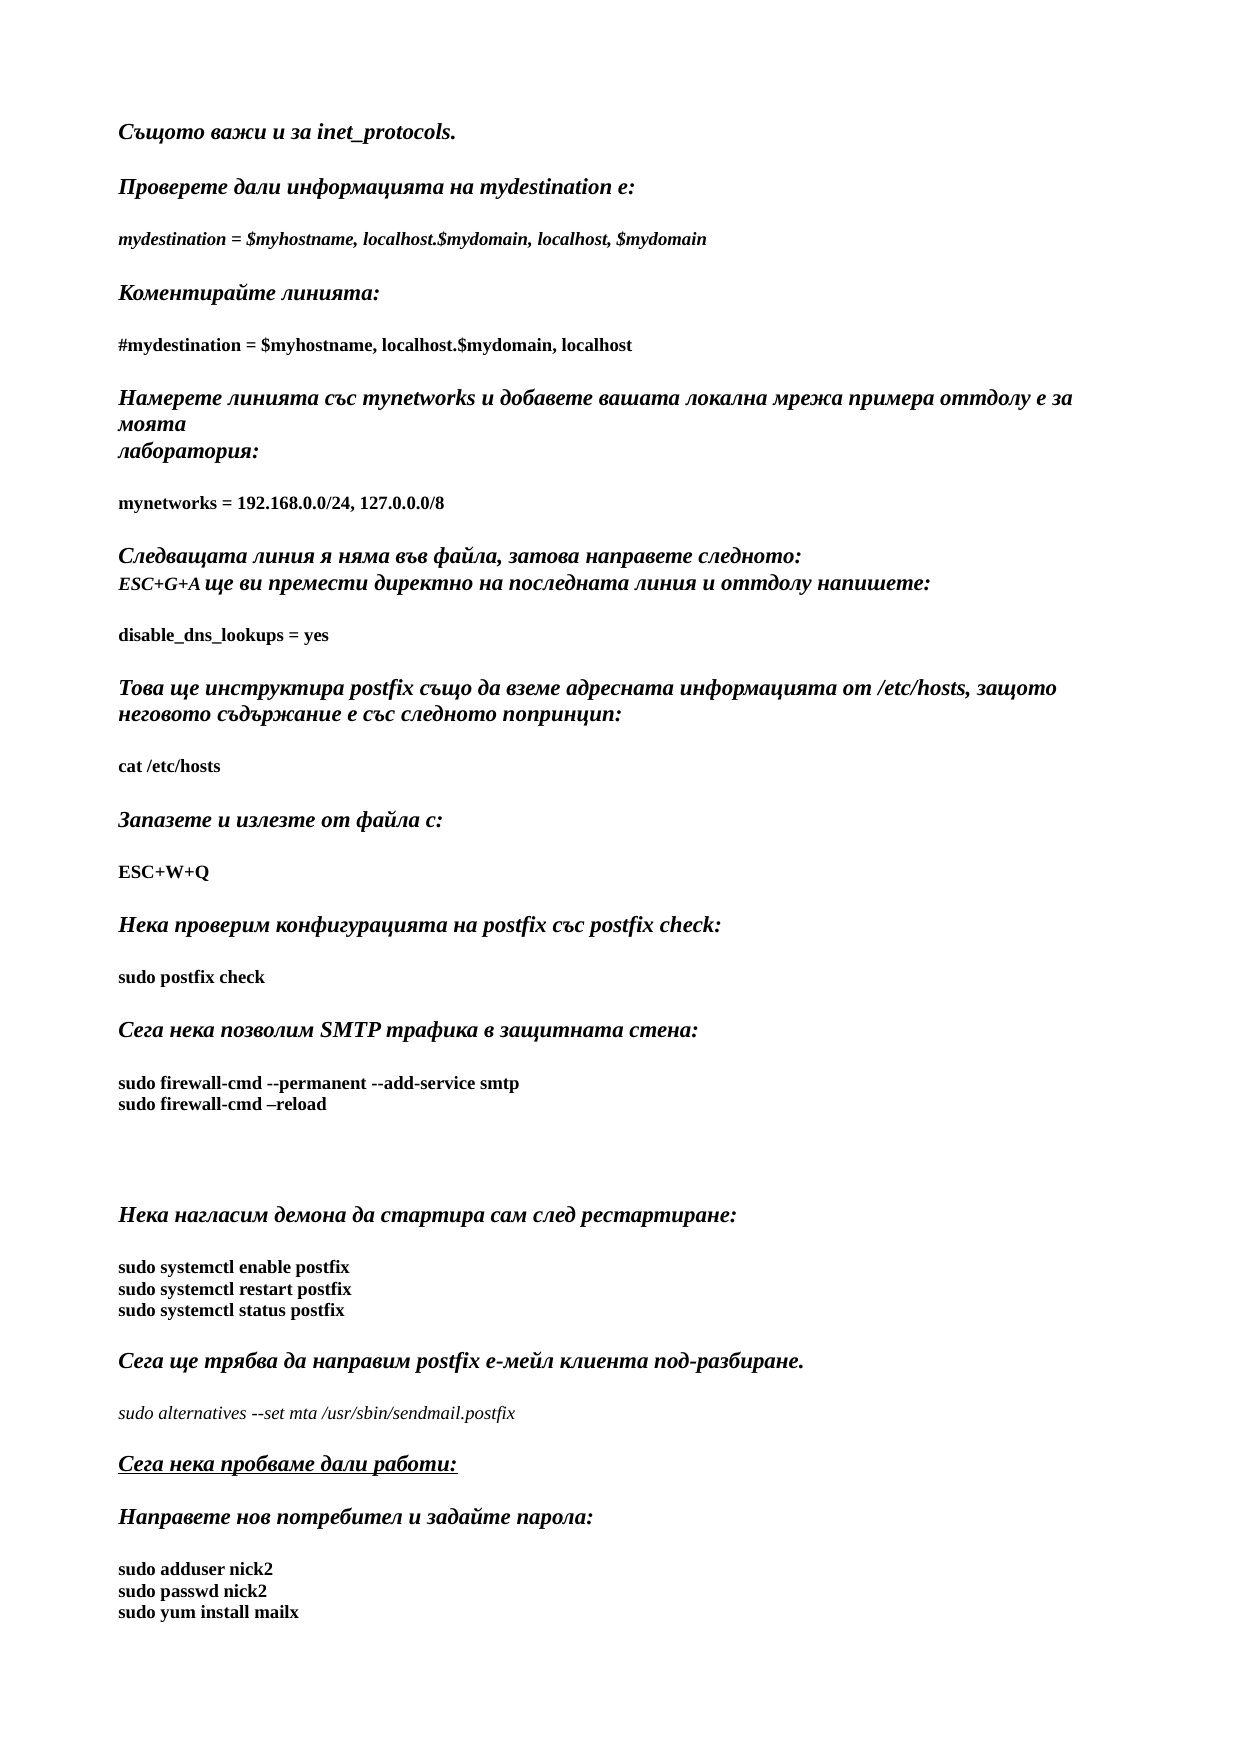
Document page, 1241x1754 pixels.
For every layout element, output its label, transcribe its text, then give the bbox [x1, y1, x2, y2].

text неговото съдържание е със следното попринцип: [118, 700, 1122, 727]
text sudo systemctl status postfix [118, 1299, 1122, 1321]
text лаборатория: [118, 437, 1122, 463]
text cat /etc/hosts [118, 755, 1122, 777]
text #mydestination = $myhostname, localhost.$mydomain, localhost [118, 334, 1122, 355]
text Сега нека позволим SMTP трафика в защитната стена: [118, 1017, 1122, 1043]
text Следващата линия я няма във файла, затова направете следното: [118, 542, 1122, 568]
text sudo yum install mailx [118, 1601, 1122, 1623]
text Нека нагласим демона да стартира сам след рестартиране: [118, 1201, 1122, 1227]
text ESC+W+Q [118, 861, 1122, 882]
text sudo systemctl restart postfix [118, 1278, 1122, 1299]
text Проверете дали информацията на mydestination е: [118, 173, 1122, 199]
text sudo firewall-cmd –reload [118, 1093, 1122, 1115]
text Сега нека пробваме дали работи: [118, 1450, 1122, 1477]
text sudo postfix check [118, 966, 1122, 988]
text Запазете и излезте от файла с: [118, 806, 1122, 832]
text Същото важи и за inet_protocols. [118, 118, 1122, 144]
text sudo systemctl enable postfix [118, 1256, 1122, 1278]
text mydestination = $myhostname, localhost.$mydomain, localhost, $mydomain [118, 228, 1122, 250]
text sudo passwd nick2 [118, 1579, 1122, 1601]
text sudo firewall-cmd --permanent --add-service smtp [118, 1072, 1122, 1093]
text sudo adduser nick2 [118, 1558, 1122, 1579]
text ESC+G+A ще ви премести директно на последната линия и оттдолу напишете: [118, 568, 1122, 595]
text Това ще инструктира postfix също да вземе адресната информацията от /etc/hosts, защото [118, 674, 1122, 700]
text Сега ще трябва да направим postfix е-мейл клиента под-разбиране. [118, 1347, 1122, 1373]
text mynetworks = 192.168.0.0/24, 127.0.0.0/8 [118, 492, 1122, 513]
text sudo alternatives --set mta /usr/sbin/sendmail.postfix [118, 1402, 1122, 1424]
text Намерете линията със mynetworks и добавете вашата локална мрежа примера оттдолу е за моята [118, 384, 1122, 437]
text Коментирайте линията: [118, 279, 1122, 305]
text Направете нов потребител и задайте парола: [118, 1503, 1122, 1529]
text disable_dns_lookups = yes [118, 624, 1122, 645]
text Нека проверим конфигурацията на postfix със postfix check: [118, 911, 1122, 937]
